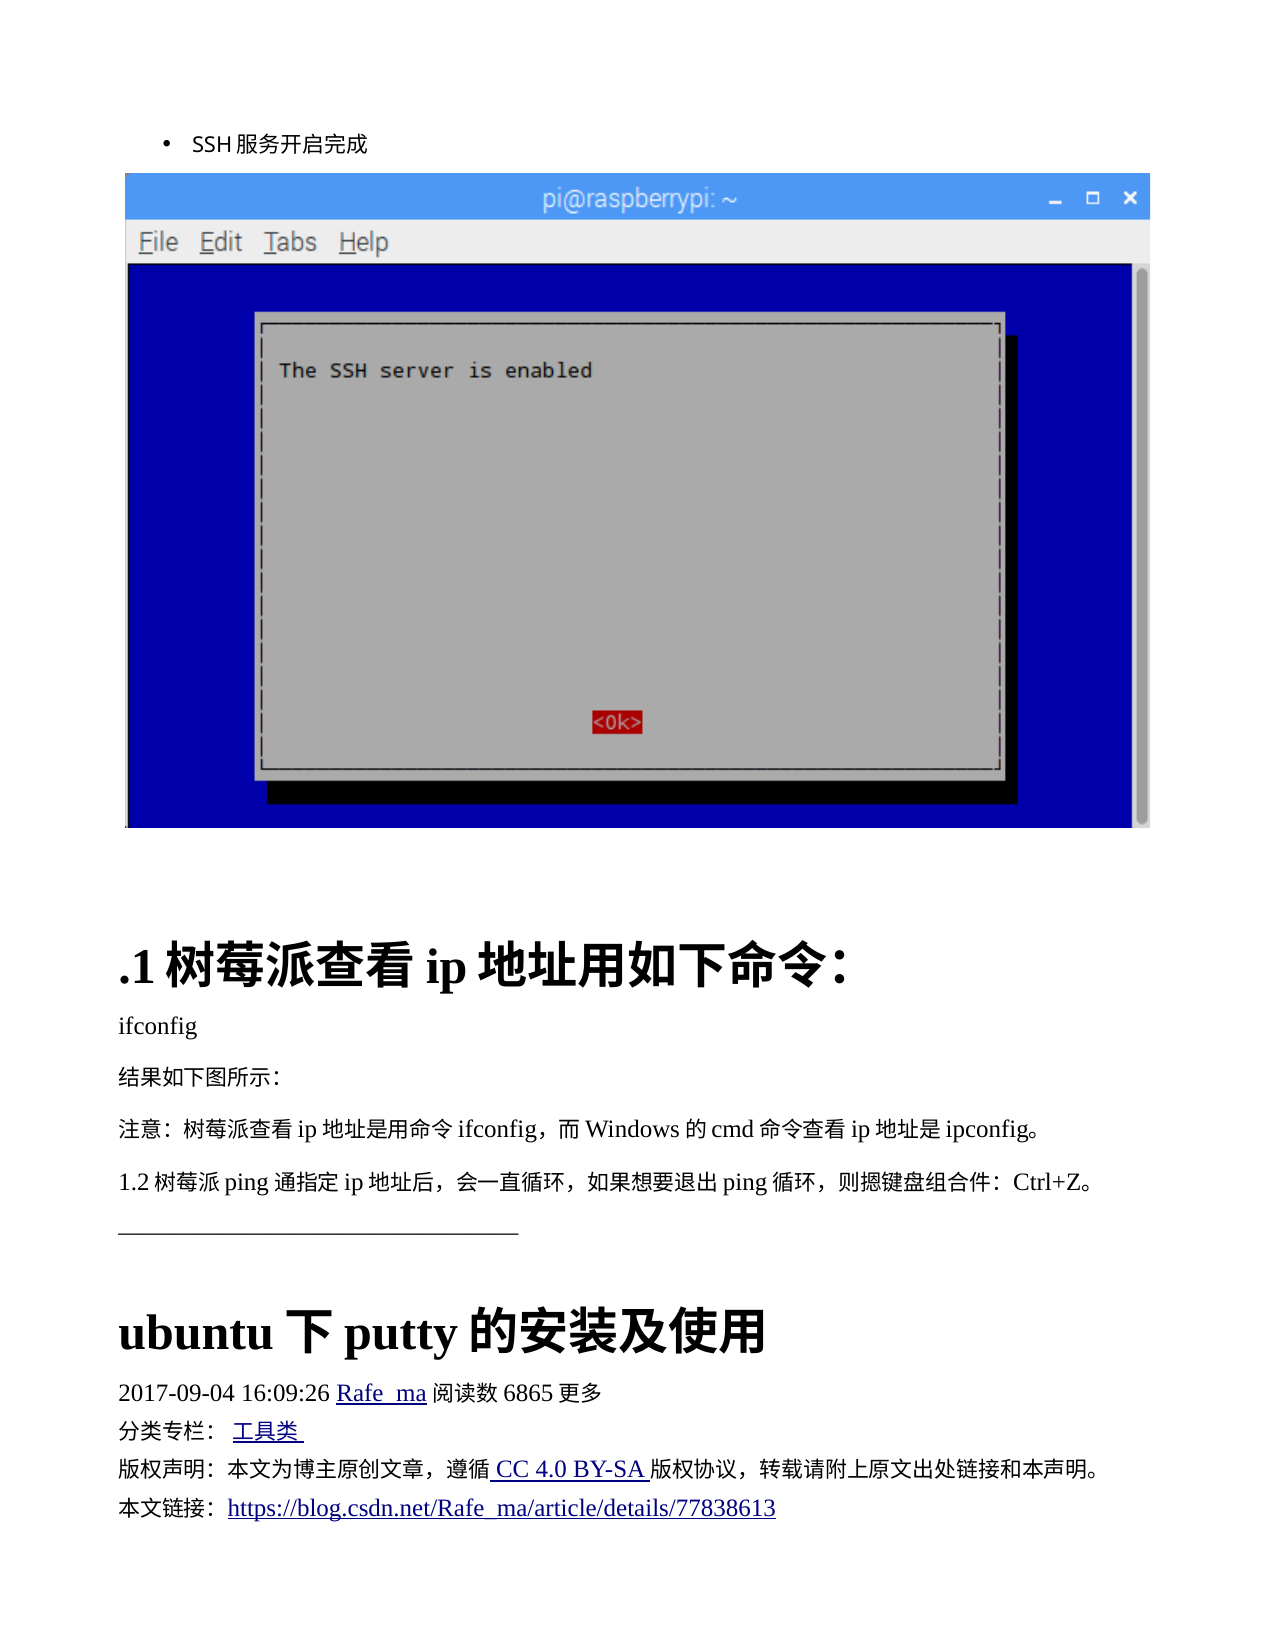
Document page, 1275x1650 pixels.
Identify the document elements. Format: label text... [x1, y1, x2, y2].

text 结果如下图所示： [118, 1060, 1157, 1092]
list SSH服务开启完成 [162, 118, 1157, 159]
text 注意：树莓派查看ip地址是用命令ifconfig，而Windows的cmd命令查看ip地址是ipconfig。 [118, 1112, 1157, 1144]
text 2017-09-04 16:09:26 Rafe_ma 阅读数 6865更多 [118, 1376, 1157, 1408]
text 分类专栏： 工具类 [118, 1414, 1157, 1446]
text 1.2树莓派ping通指定ip地址后，会一直循环，如果想要退出ping循环，则摁键盘组合件：Ctrl+Z。 [118, 1165, 1157, 1197]
text 本文链接：https://blog.csdn.net/Rafe_ma/article/details/77838613 [118, 1491, 1157, 1522]
text 版权声明：本文为博主原创文章，遵循 CC 4.0 BY-SA 版权协议，转载请附上原文出处链接和本声明。 [118, 1452, 1157, 1484]
picture [125, 173, 1150, 828]
subtitle .1树莓派查看ip地址用如下命令： [118, 926, 1157, 998]
text ———————————————— [118, 1217, 1157, 1246]
text ifconfig [118, 1011, 1157, 1039]
subtitle ubuntu下putty的安装及使用 [118, 1291, 1157, 1364]
